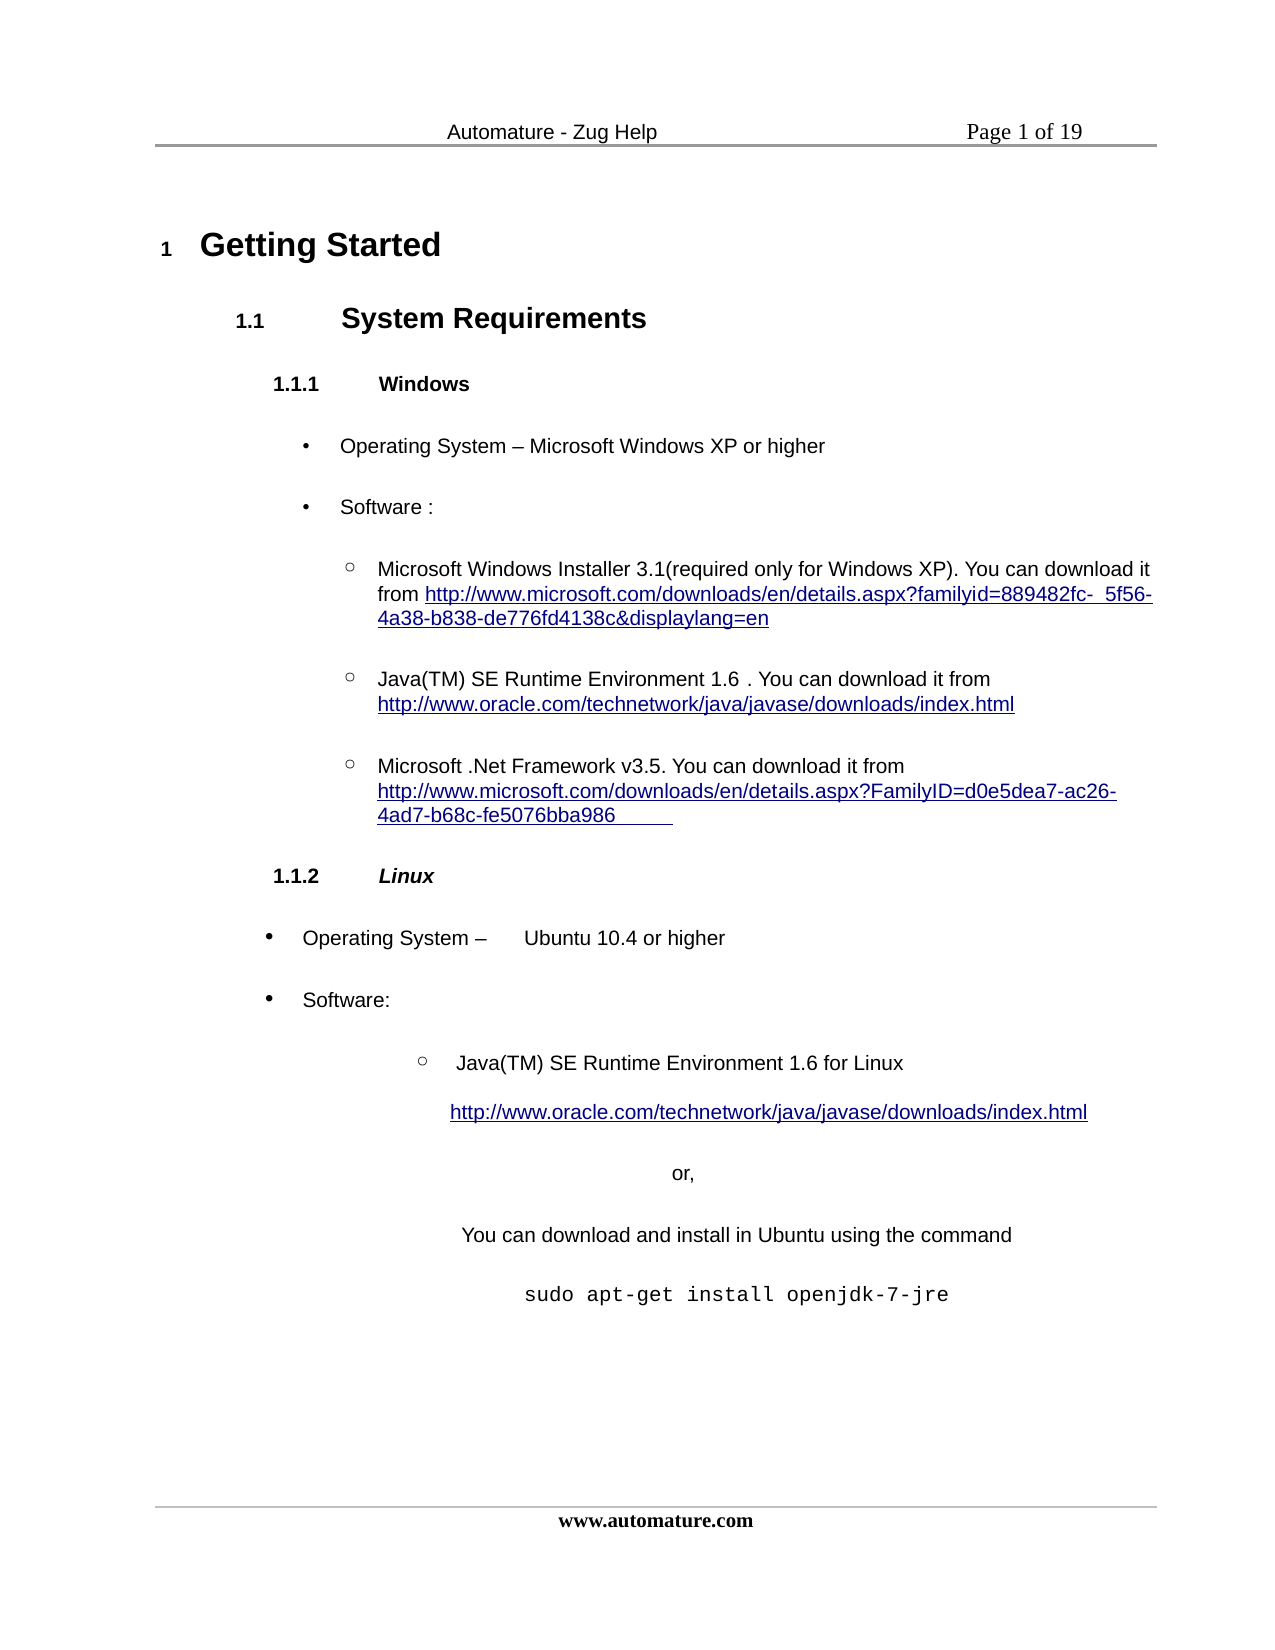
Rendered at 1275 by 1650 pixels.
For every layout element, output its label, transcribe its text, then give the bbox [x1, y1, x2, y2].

list Java(TM) SE Runtime Environment 1.6 . You can download it from http://www.oracle.com/technetwork/java/javase/downloads/index.html [340, 667, 1157, 716]
list Operating System – Microsoft Windows XP or higher [302, 434, 1157, 458]
list Software : [302, 495, 1157, 519]
list Microsoft .Net Framework v3.5. You can download it from http://www.microsoft.com/downloads/en/details.aspx?FamilyID=d0e5dea7-ac26-4ad7-b68c-fe5076bba986 [340, 754, 1157, 827]
list Microsoft Windows Installer 3.1(required only for Windows XP). You can download it from http://www.microsoft.com/downloads/en/details.aspx?familyid=889482fc- 5f56-4a38-b838-de776fd4138c&displaylang=en [340, 557, 1157, 630]
list You can download and install in Ubuntu using the command [302, 1222, 1157, 1246]
subtitle Windows [267, 372, 1157, 396]
list Java(TM) SE Runtime Environment 1.6 for Linux http://www.oracle.com/technetwork/java/javase/downloads/index.html [412, 1051, 1157, 1123]
subtitle Getting Started [154, 225, 1157, 264]
list sudo apt-get install openjdk-7-jre [524, 1284, 1157, 1307]
list Operating System – Ubuntu 10.4 or higher [265, 926, 1157, 951]
list Software: [265, 988, 1157, 1013]
list or, [412, 1161, 1157, 1185]
subtitle System Requirements [229, 301, 1157, 335]
subtitle Linux [267, 864, 1157, 888]
